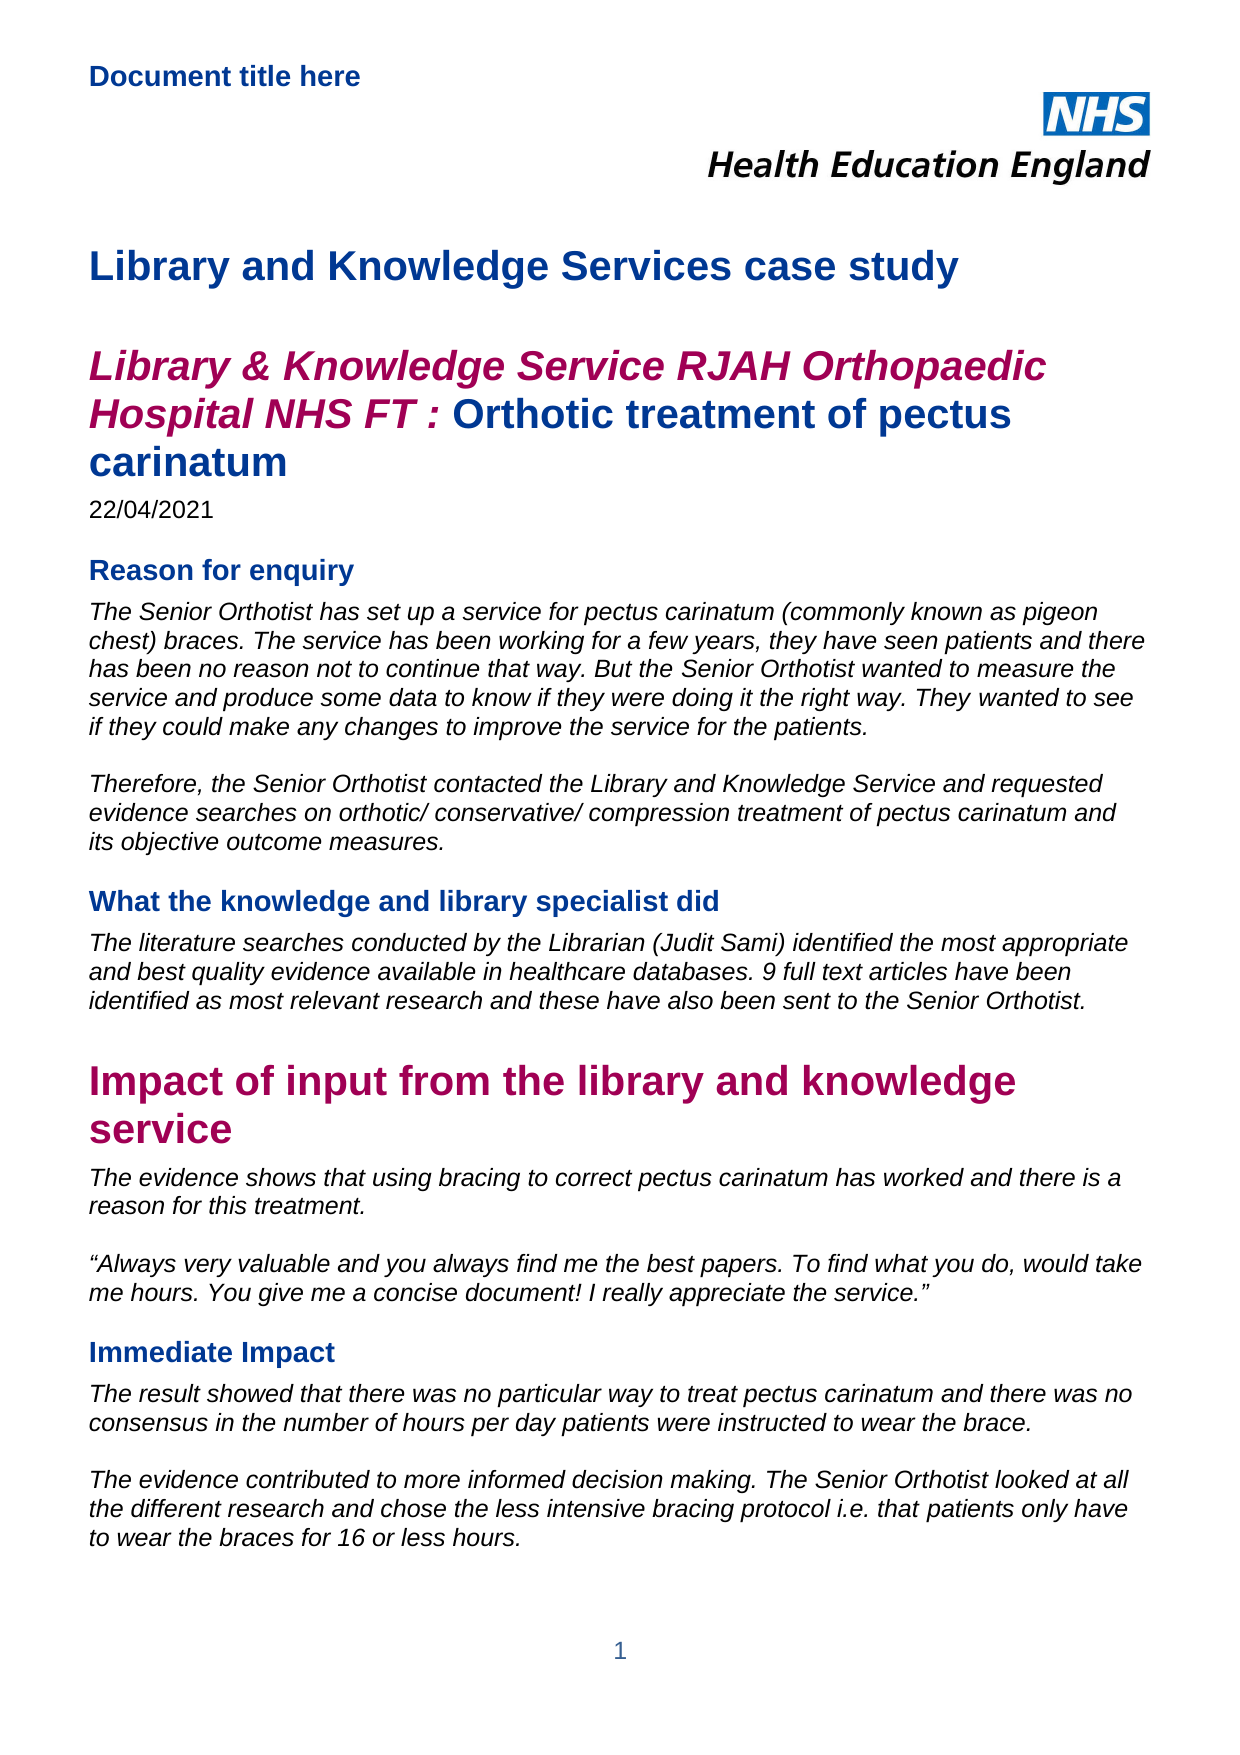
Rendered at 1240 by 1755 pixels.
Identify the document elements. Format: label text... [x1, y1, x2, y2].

subtitle What the knowledge and library specialist did [89, 884, 1151, 918]
subtitle Impact of input from the library and knowledge service [89, 1056, 1151, 1152]
text 22/04/2021 [89, 495, 1151, 524]
subtitle Library and Knowledge Services case study [89, 241, 1151, 289]
text The literature searches conducted by the Librarian (Judit Sami) identified the most appropriate and best quality evidence available in healthcare databases. 9 full text articles have been identified as most relevant research and these have also been sent to the Senior Orthotist. [89, 928, 1151, 1014]
text The evidence shows that using bracing to correct pectus carinatum has worked and there is a reason for this treatment. [89, 1162, 1151, 1220]
text The Senior Orthotist has set up a service for pectus carinatum (commonly known as pigeon chest) braces. The service has been working for a few years, they have seen patients and there has been no reason not to continue that way. But the Senior Orthotist wanted to measure the service and produce some data to know if they were doing it the right way. They wanted to see if they could make any changes to improve the service for the patients. [89, 597, 1151, 741]
subtitle Immediate Impact [89, 1335, 1151, 1368]
subtitle Library & Knowledge Service RJAH Orthopaedic Hospital NHS FT : Orthotic treatment of pectus carinatum [89, 341, 1151, 485]
subtitle Reason for enquiry [89, 553, 1151, 586]
text Therefore, the Senior Orthotist contacted the Library and Knowledge Service and requested evidence searches on orthotic/ conservative/ compression treatment of pectus carinatum and its objective outcome measures. [89, 769, 1151, 856]
text The evidence contributed to more informed decision making. The Senior Orthotist looked at all the different research and chose the less intensive bracing protocol i.e. that patients only have to wear the braces for 16 or less hours. [89, 1465, 1151, 1551]
text “Always very valuable and you always find me the best papers. To find what you do, would take me hours. You give me a concise document! I really appreciate the service.” [89, 1249, 1151, 1306]
text The result showed that there was no particular way to treat pectus carinatum and there was no consensus in the number of hours per day patients were instructed to wear the brace. [89, 1379, 1151, 1436]
